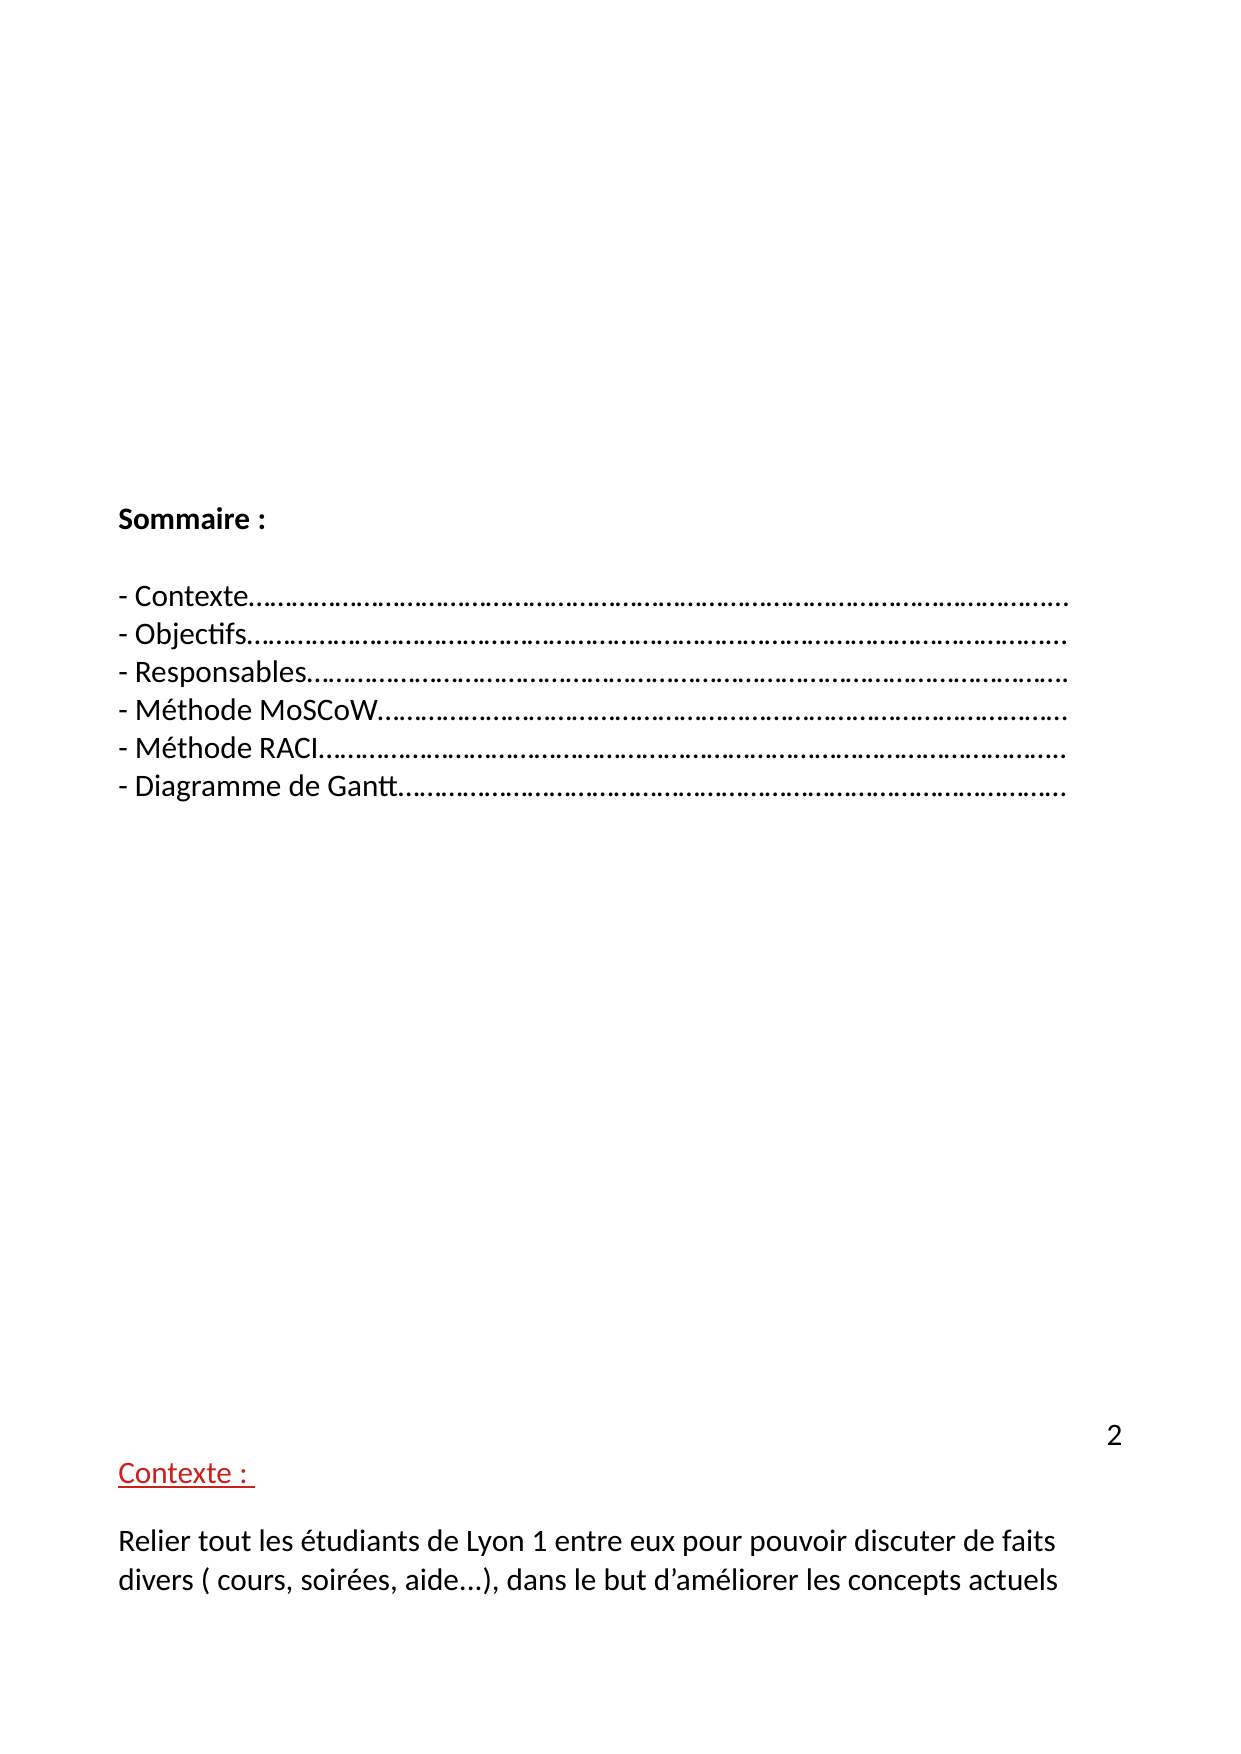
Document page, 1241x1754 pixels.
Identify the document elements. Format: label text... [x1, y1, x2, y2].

text - Diagramme de Gantt………………………………………………………………………………… [118, 766, 1122, 804]
text - Contexte…………………………………………………………………………………………………... [118, 576, 1122, 614]
text - Objectifs…………………………………………………………………………………………………... [118, 614, 1122, 652]
text 2 [118, 1415, 1122, 1453]
text Relier tout les étudiants de Lyon 1 entre eux pour pouvoir discuter de faits divers ( cours, soirées, aide...), dans le but d’améliorer les concepts actuels [118, 1522, 1122, 1598]
text - Responsables……………………………………………………………………………………………. [118, 652, 1122, 690]
text - Méthode MoSCoW…………………………………………………………………………………… [118, 690, 1122, 728]
text Contexte : [118, 1453, 1122, 1491]
text - Méthode RACI………………………………………………………………………………………….. [118, 728, 1122, 766]
text Sommaire : [118, 499, 1122, 537]
